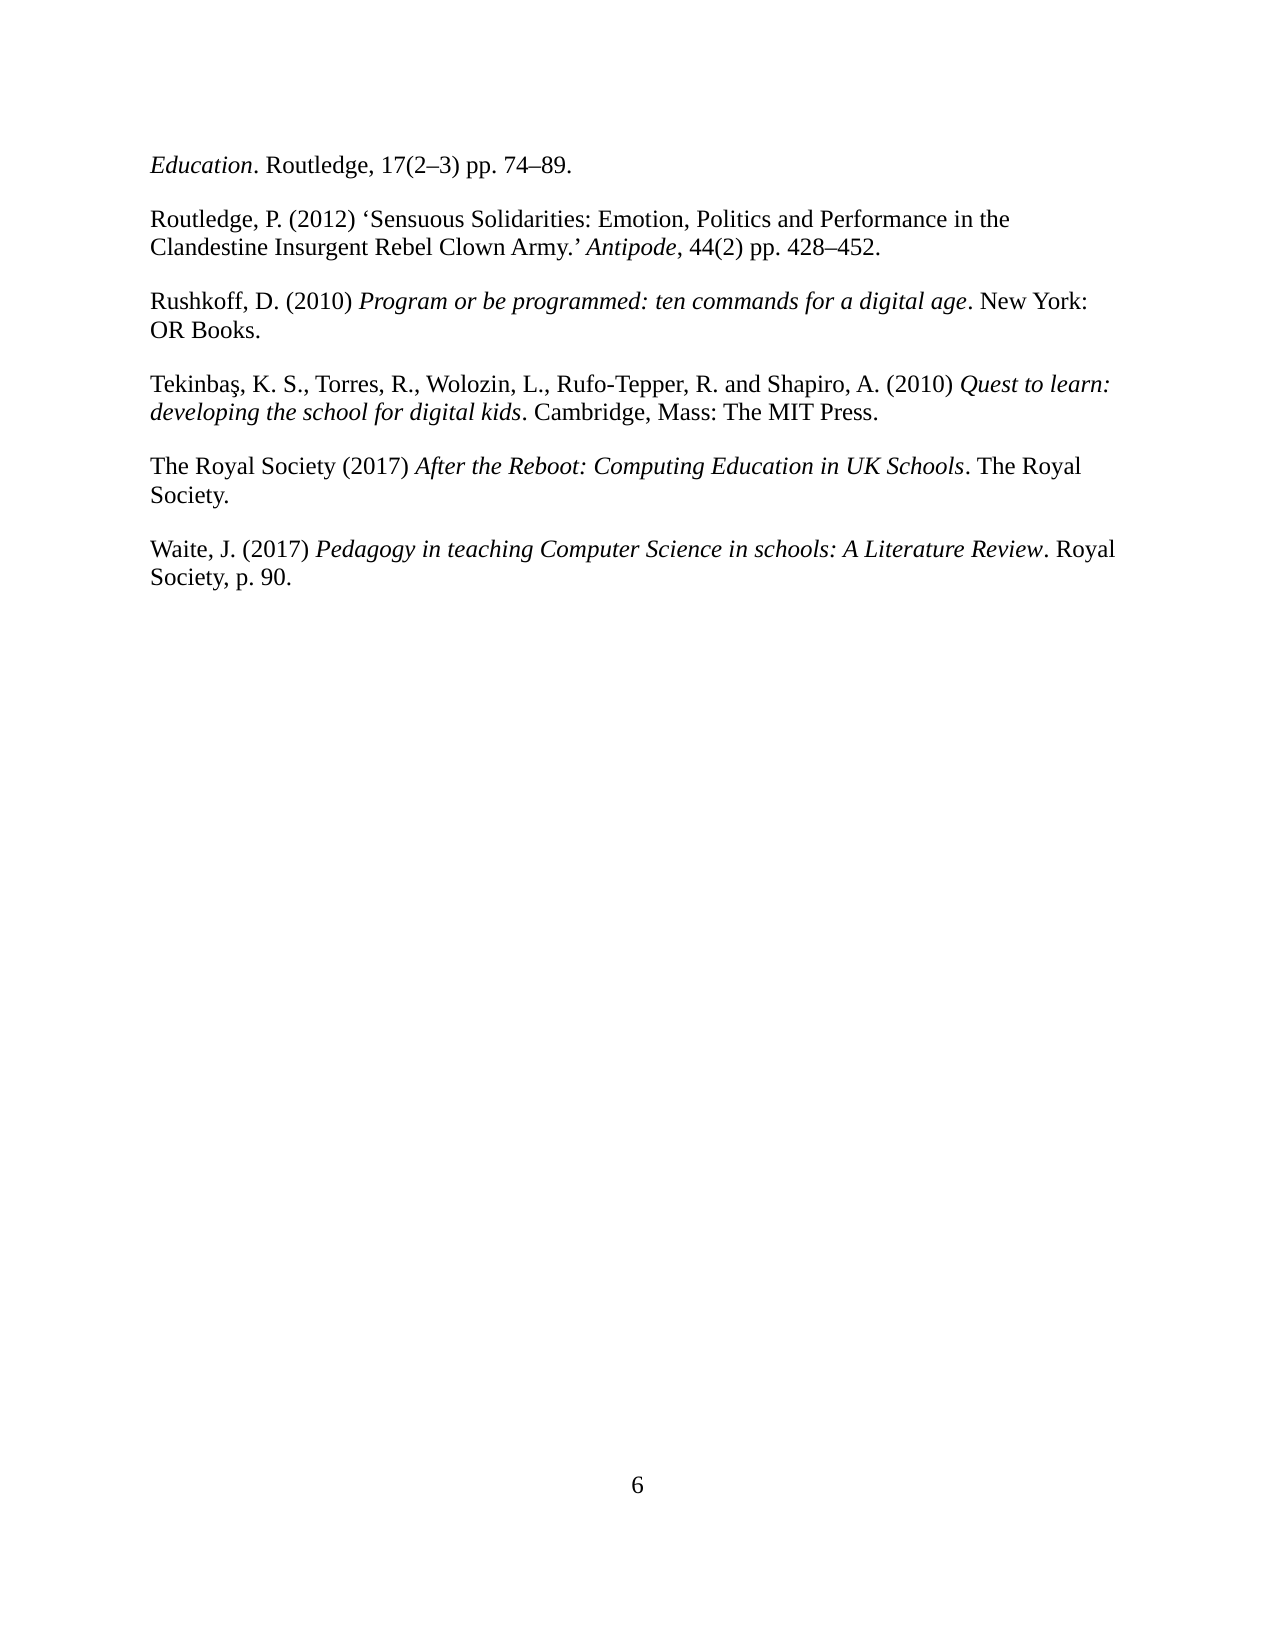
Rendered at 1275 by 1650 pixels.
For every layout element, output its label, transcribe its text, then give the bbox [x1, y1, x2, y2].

text Waite, J. (2017) Pedagogy in teaching Computer Science in schools: A Literature Review. Royal Society, p. 90. [150, 534, 1125, 591]
text Tekinbaş, K. S., Torres, R., Wolozin, L., Rufo-Tepper, R. and Shapiro, A. (2010) Quest to learn: developing the school for digital kids. Cambridge, Mass: The MIT Press. [150, 369, 1125, 426]
text Education. Routledge, 17(2–3) pp. 74–89. [150, 150, 1125, 179]
text Rushkoff, D. (2010) Program or be programmed: ten commands for a digital age. New York: OR Books. [150, 286, 1125, 344]
text Routledge, P. (2012) ‘Sensuous Solidarities: Emotion, Politics and Performance in the Clandestine Insurgent Rebel Clown Army.’ Antipode, 44(2) pp. 428–452. [150, 204, 1125, 261]
text The Royal Society (2017) After the Reboot: Computing Education in UK Schools. The Royal Society. [150, 451, 1125, 509]
